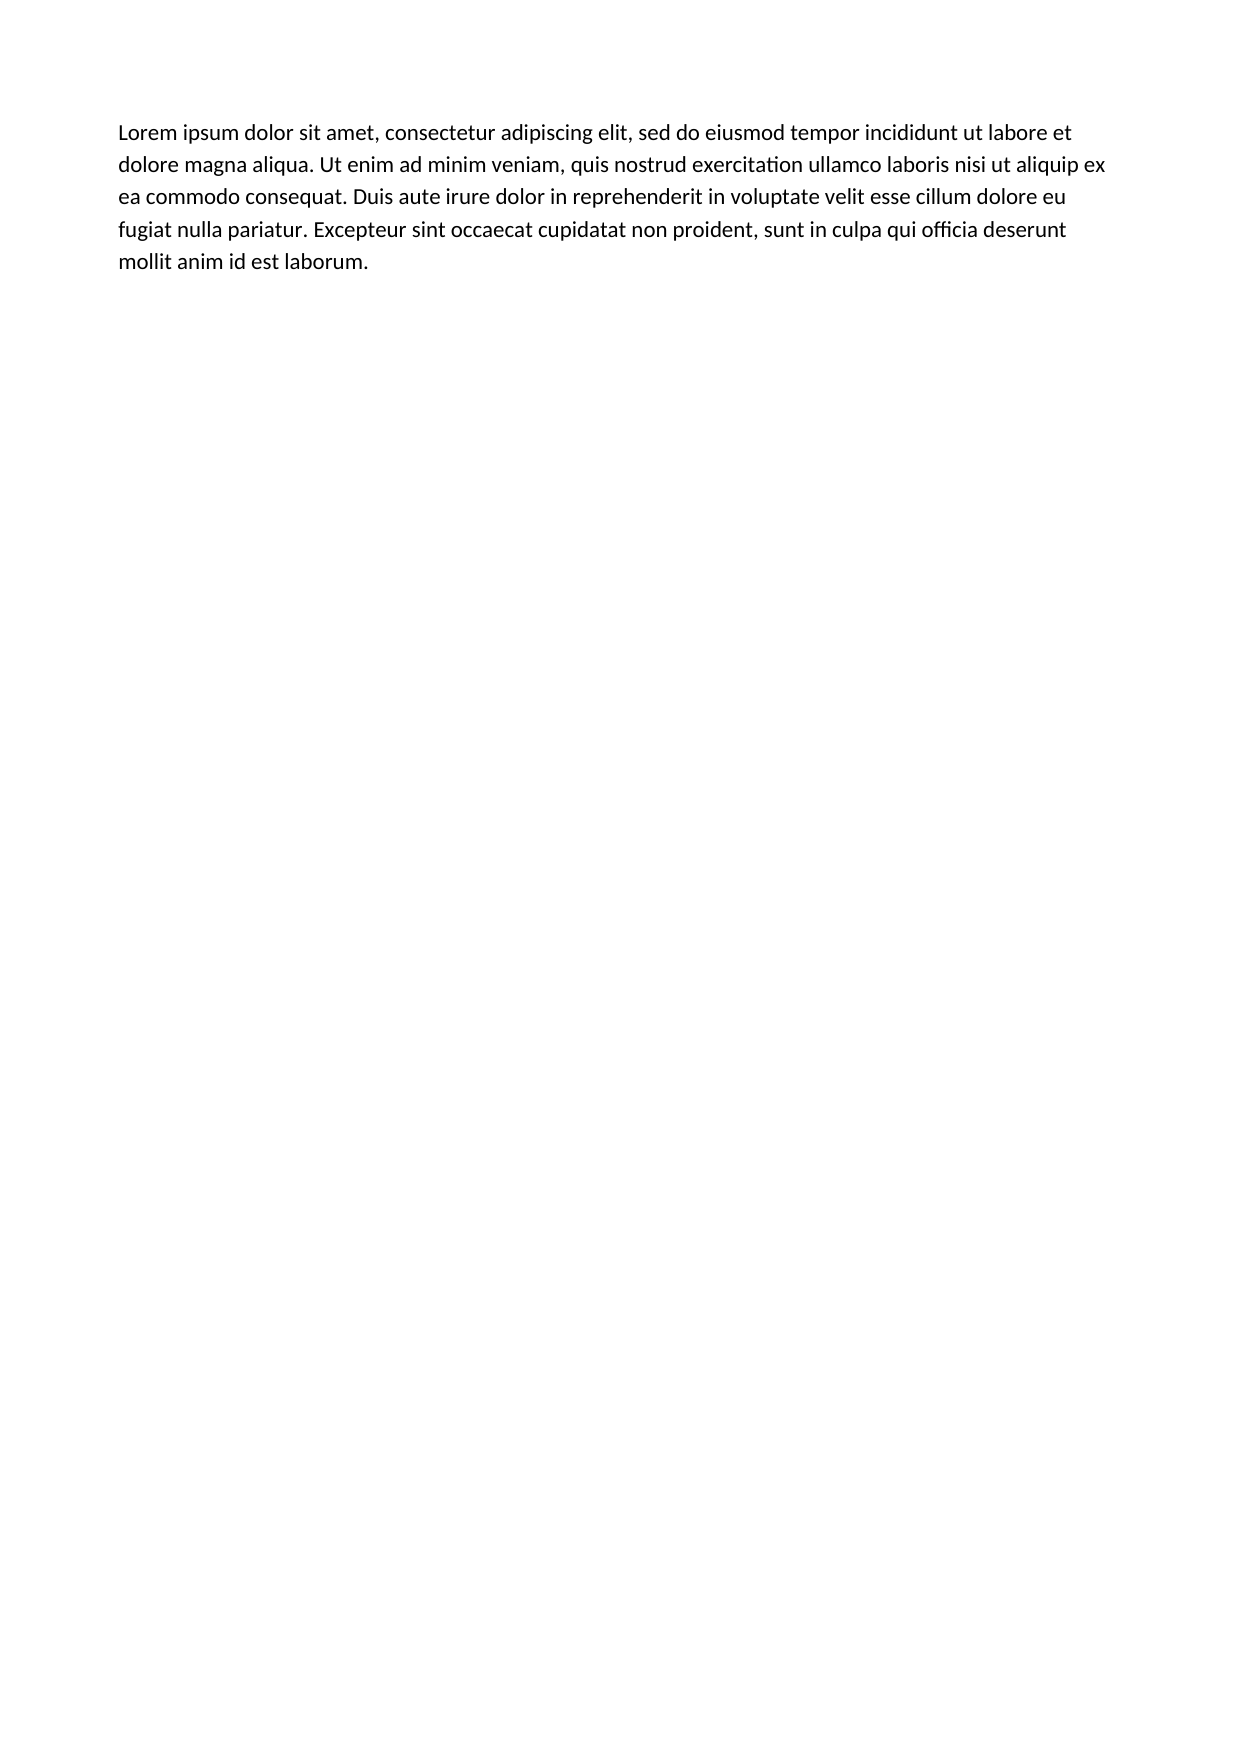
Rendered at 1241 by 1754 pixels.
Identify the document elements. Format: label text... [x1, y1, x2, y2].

text Lorem ipsum dolor sit amet, consectetur adipiscing elit, sed do eiusmod tempor incididunt ut labore et dolore magna aliqua. Ut enim ad minim veniam, quis nostrud exercitation ullamco laboris nisi ut aliquip ex ea commodo consequat. Duis aute irure dolor in reprehenderit in voluptate velit esse cillum dolore eu fugiat nulla pariatur. Excepteur sint occaecat cupidatat non proident, sunt in culpa qui officia deserunt mollit anim id est laborum. [118, 118, 1122, 275]
